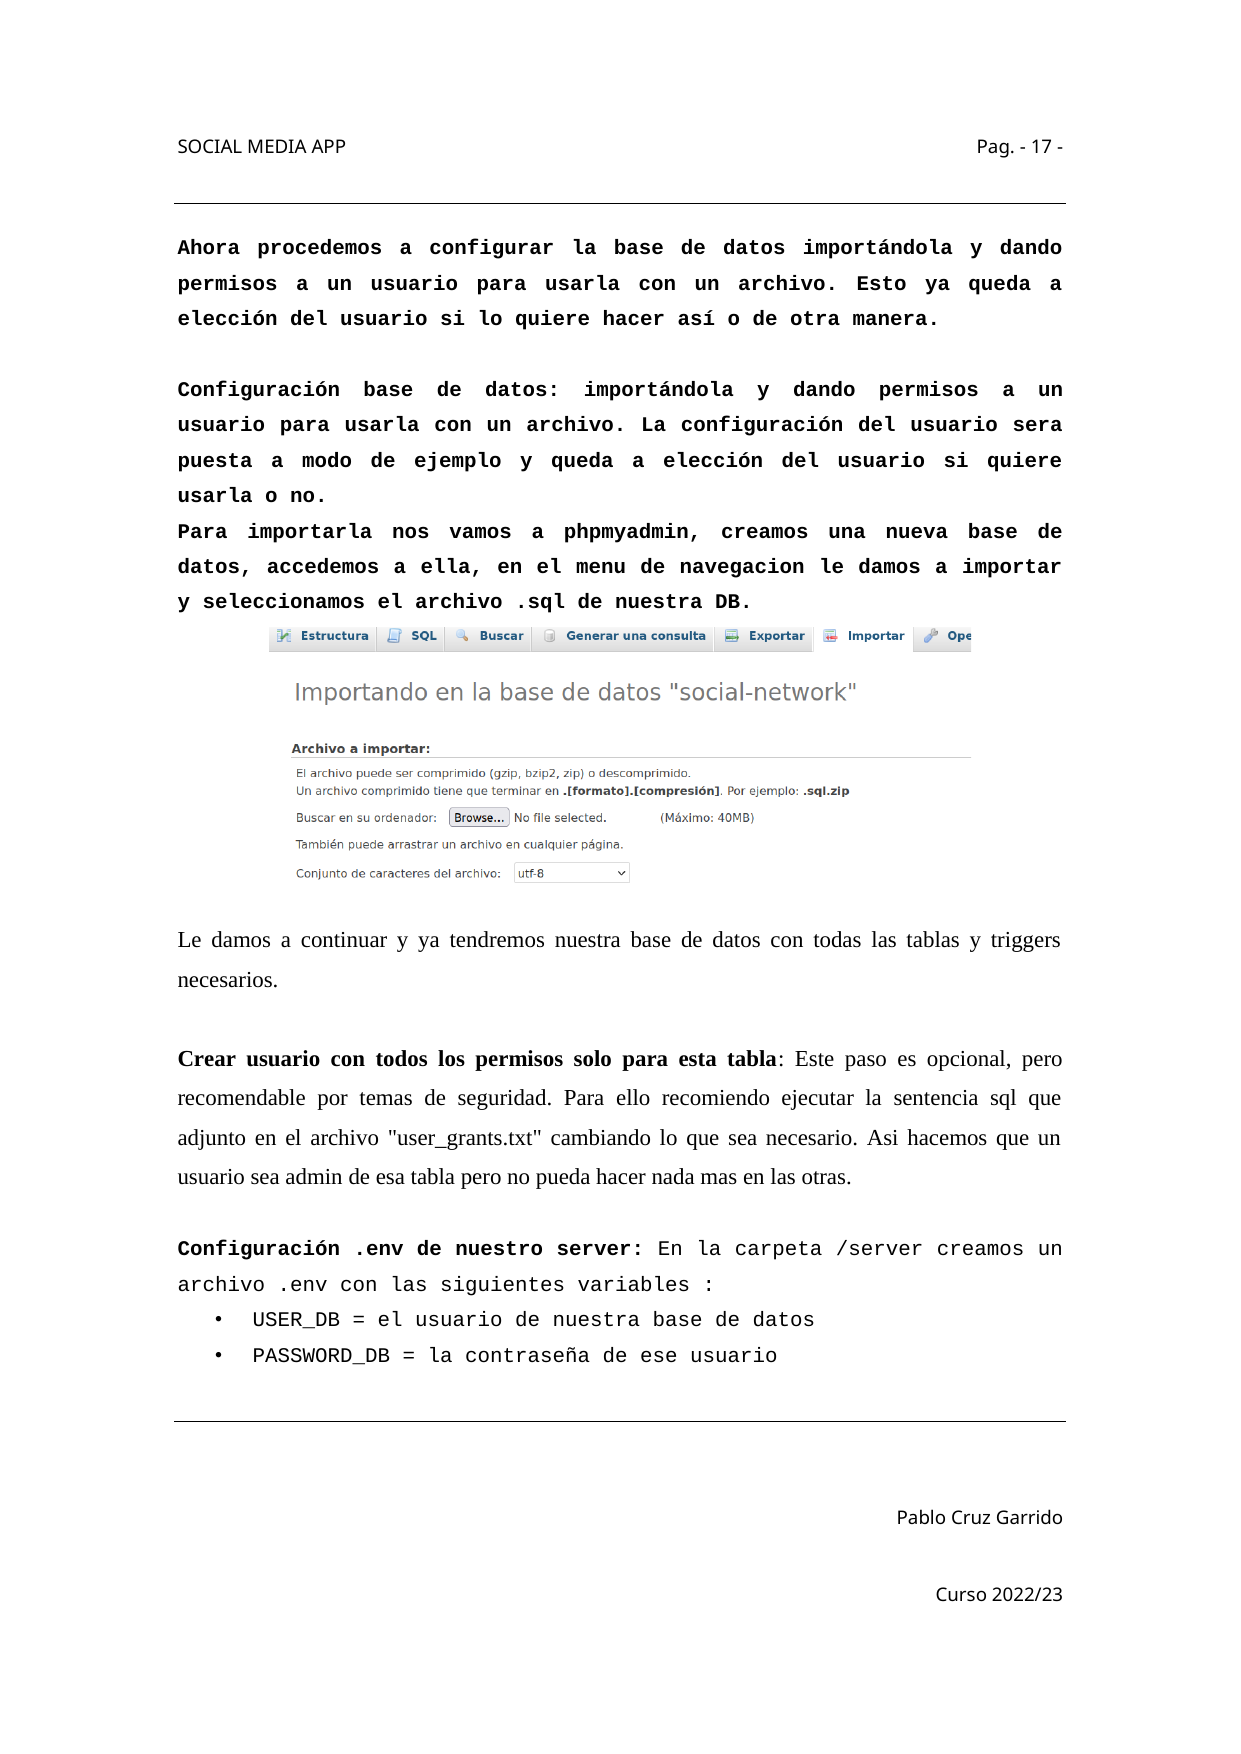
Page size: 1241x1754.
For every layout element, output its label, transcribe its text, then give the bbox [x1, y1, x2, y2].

text Configuración base de datos: importándola y dando permisos a un usuario para usarla con un archivo. La configuración del usuario sera puesta a modo de ejemplo y queda a elección del usuario si quiere usarla o no. [177, 379, 1063, 509]
picture [269, 627, 972, 906]
text Para importarla nos vamos a phpmyadmin, creamos una nueva base de datos, accedemos a ella, en el menu de navegacion le damos a importar y seleccionamos el archivo .sql de nuestra DB. [177, 521, 1063, 615]
text Ahora procedemos a configurar la base de datos importándola y dando permisos a un usuario para usarla con un archivo. Esto ya queda a elección del usuario si lo quiere hacer así o de otra manera. [177, 237, 1063, 332]
text Le damos a continuar y ya tendremos nuestra base de datos con todas las tablas y triggers necesarios. [177, 927, 1063, 992]
list USER_DB = el usuario de nuestra base de datos [215, 1309, 1063, 1333]
text Crear usuario con todos los permisos solo para esta tabla: Este paso es opcional, pero recomendable por temas de seguridad. Para ello recomiendo ejecutar la sentencia sql que adjunto en el archivo "user_grants.txt" cambiando lo que sea necesario. Asi hacemos que un usuario sea admin de esa tabla pero no pueda hacer nada mas en las otras. [177, 1045, 1063, 1190]
list PASSWORD_DB = la contraseña de ese usuario [215, 1344, 1063, 1368]
text Configuración .env de nuestro server: En la carpeta /server creamos un archivo .env con las siguientes variables : [177, 1238, 1063, 1297]
